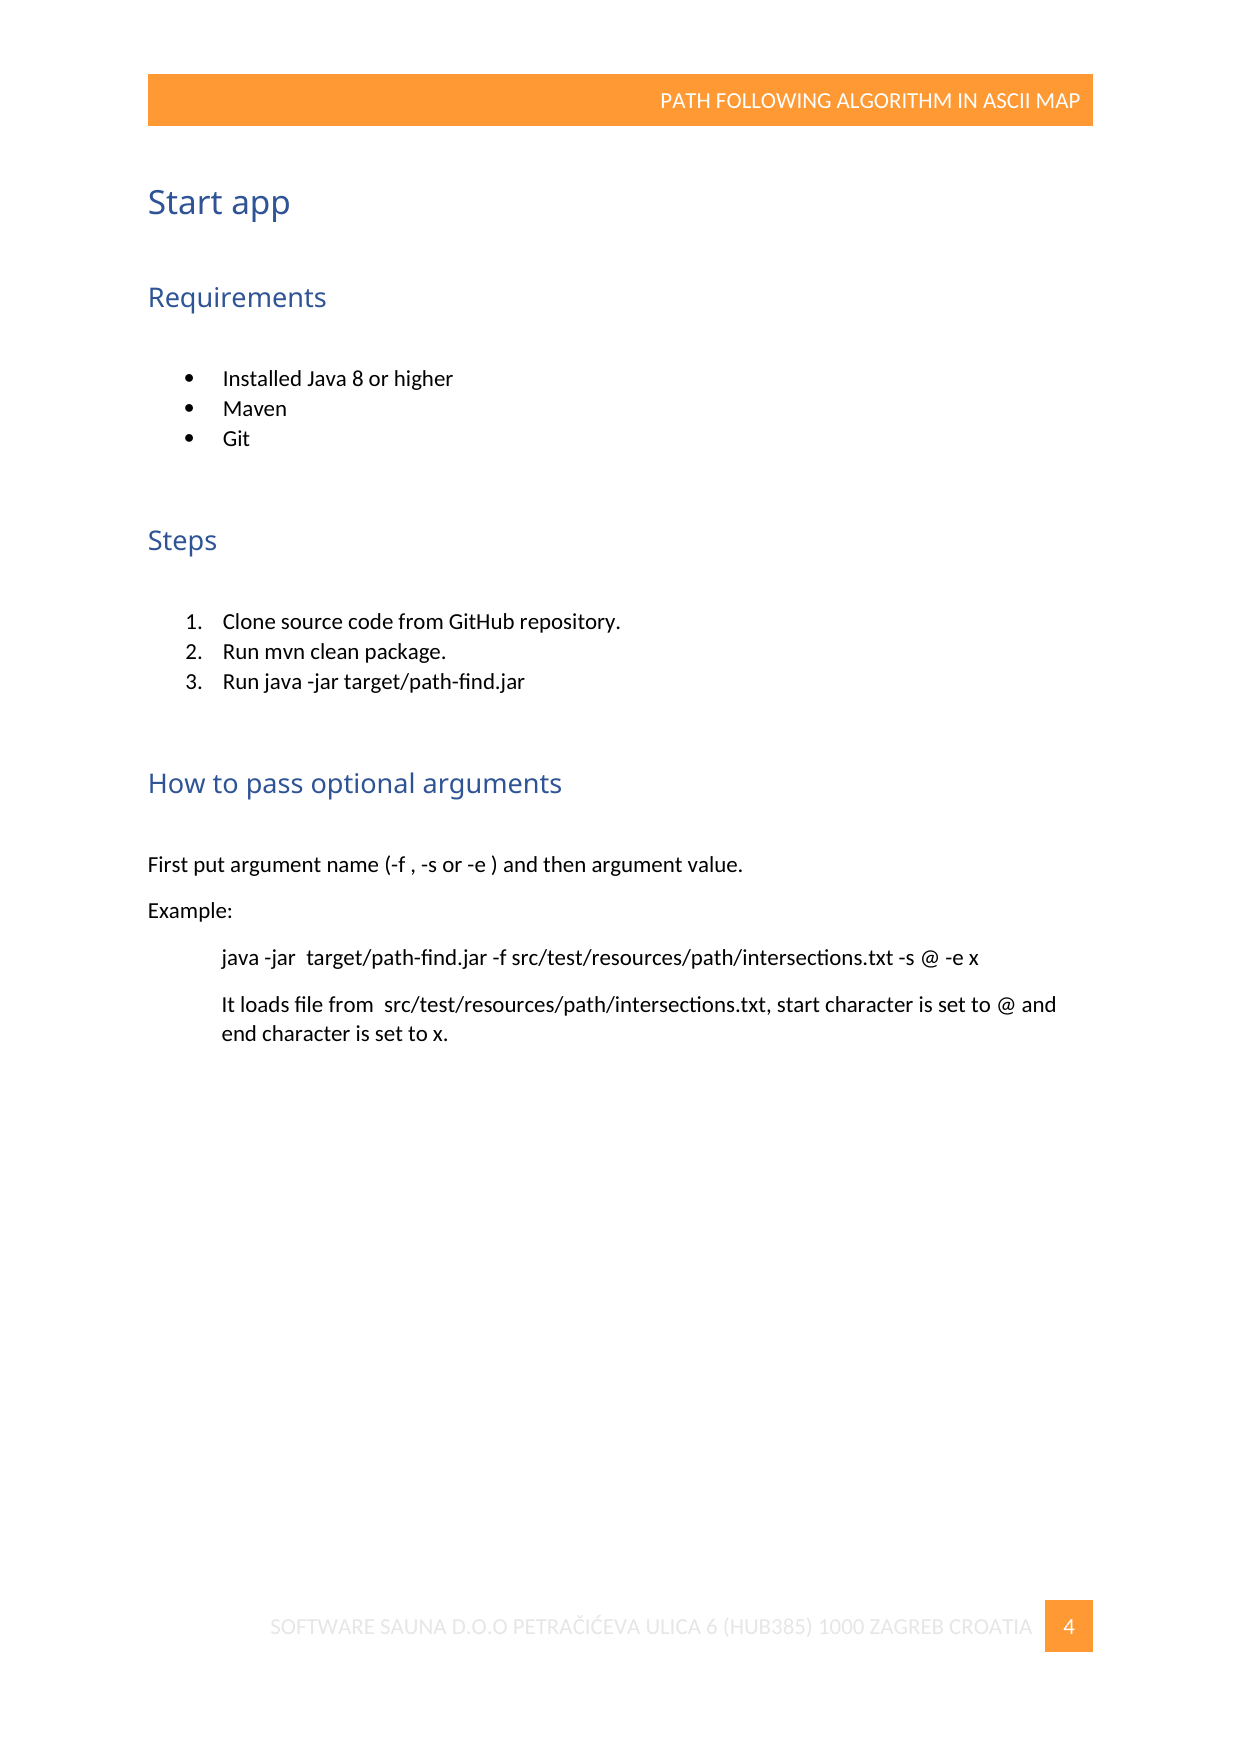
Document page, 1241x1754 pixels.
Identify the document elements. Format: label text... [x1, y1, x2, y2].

text It loads file from src/test/resources/path/intersections.txt, start character is set to @ and end character is set to x. [221, 990, 1093, 1048]
text First put argument name (-f , -s or -e ) and then argument value. [148, 850, 1093, 878]
list Maven [185, 394, 1093, 422]
list Installed Java 8 or higher [185, 364, 1093, 392]
list Run java -jar target/path-find.jar [185, 667, 1093, 695]
subtitle Requirements [148, 278, 1093, 315]
text Example: [148, 897, 1093, 924]
subtitle Steps [148, 521, 1093, 558]
subtitle How to pass optional arguments [148, 764, 1093, 801]
list Run mvn clean package. [185, 637, 1093, 665]
list Git [185, 424, 1093, 452]
text java -jar target/path-find.jar -f src/test/resources/path/intersections.txt -s @ -e x [221, 943, 1093, 971]
subtitle Start app [148, 179, 1093, 224]
list Clone source code from GitHub repository. [185, 607, 1093, 635]
